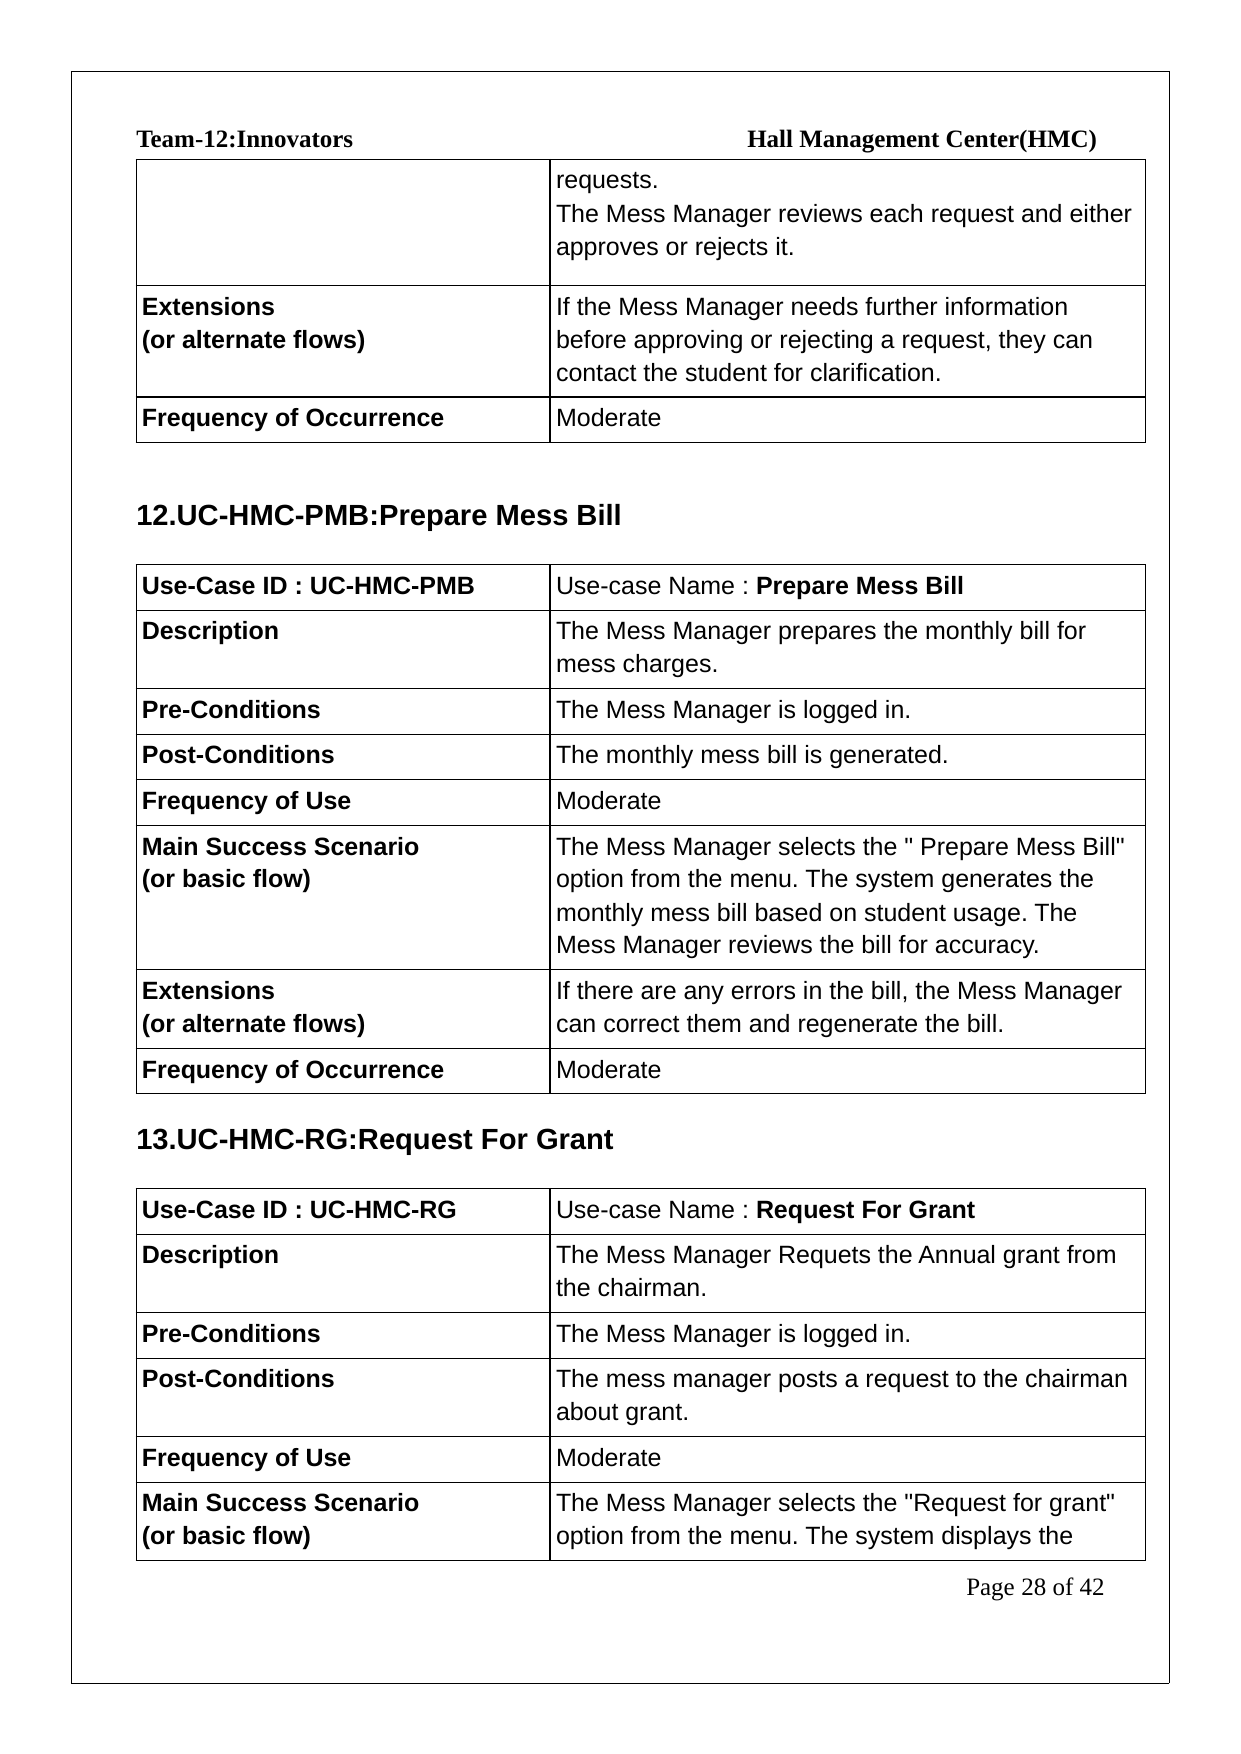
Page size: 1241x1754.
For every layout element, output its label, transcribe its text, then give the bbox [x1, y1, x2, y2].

table_cell Frequency of Occurrence [137, 398, 549, 442]
table_cell The Mess Manager Requets the Annual grant from the chairman. [551, 1235, 1145, 1312]
table_cell Description [137, 1235, 549, 1312]
table_cell Frequency of Use [137, 780, 549, 825]
table_header Use-case Name : Request For Grant [551, 1189, 1145, 1233]
table_cell The Mess Manager is logged in. [551, 1313, 1145, 1357]
table_cell Post-Conditions [137, 1359, 549, 1436]
table_cell The Mess Manager selects the "Request for grant" option from the menu. The system displays the [551, 1483, 1145, 1560]
table_header Use-Case ID : UC-HMC-RG [137, 1189, 549, 1233]
table_header Use-Case ID : UC-HMC-PMB [137, 565, 549, 609]
table_cell [137, 160, 549, 285]
table_cell The Mess Manager is logged in. [551, 689, 1145, 734]
table_cell Post-Conditions [137, 735, 549, 779]
table_cell Pre-Conditions [137, 689, 549, 734]
table_cell Moderate [551, 398, 1145, 442]
table_cell The mess manager posts a request to the chairman about grant. [551, 1359, 1145, 1436]
table_cell If the Mess Manager needs further information before approving or rejecting a request, they can contact the student for clarification. [551, 286, 1145, 396]
table_cell Pre-Conditions [137, 1313, 549, 1357]
table_cell Moderate [551, 780, 1145, 825]
table_cell Moderate [551, 1049, 1145, 1093]
table_cell The Mess Manager selects the " Prepare Mess Bill" option from the menu. The system generates the monthly mess bill based on student usage. The Mess Manager reviews the bill for accuracy. [551, 826, 1145, 969]
table_cell Frequency of Occurrence [137, 1049, 549, 1093]
table_cell Main Success Scenario (or basic flow) [137, 826, 549, 969]
table_cell Description [137, 611, 549, 688]
table_cell If there are any errors in the bill, the Mess Manager can correct them and regenerate the bill. [551, 970, 1145, 1048]
table_cell Moderate [551, 1437, 1145, 1482]
text 13.UC-HMC-RG:Request For Grant [136, 1122, 1104, 1155]
table_cell The monthly mess bill is generated. [551, 735, 1145, 779]
table_cell requests. The Mess Manager reviews each request and either approves or rejects it. [551, 160, 1145, 285]
table_header Use-case Name : Prepare Mess Bill [551, 565, 1145, 609]
text 12.UC-HMC-PMB:Prepare Mess Bill [136, 498, 1104, 532]
table_cell Extensions (or alternate flows) [137, 286, 549, 396]
table_cell The Mess Manager prepares the monthly bill for mess charges. [551, 611, 1145, 688]
table_cell Main Success Scenario (or basic flow) [137, 1483, 549, 1560]
table_cell Frequency of Use [137, 1437, 549, 1482]
table_cell Extensions (or alternate flows) [137, 970, 549, 1048]
